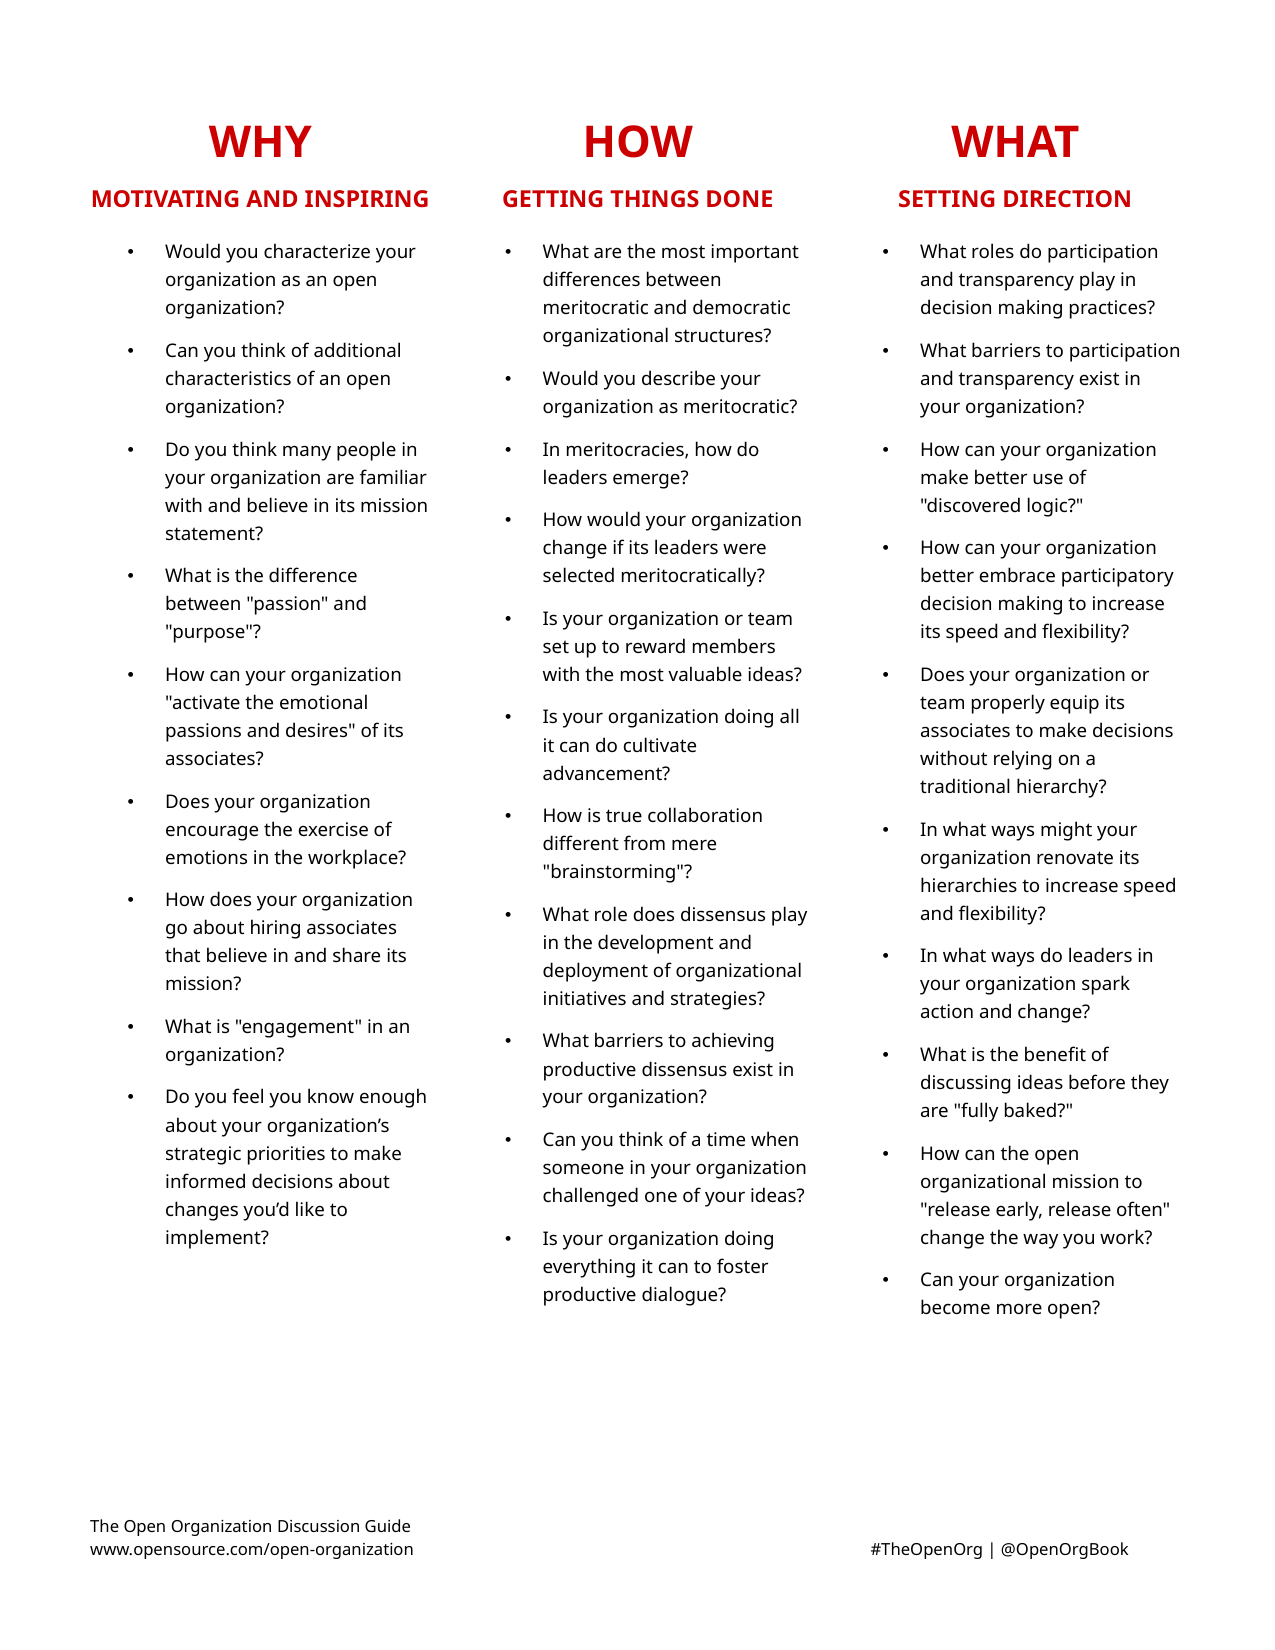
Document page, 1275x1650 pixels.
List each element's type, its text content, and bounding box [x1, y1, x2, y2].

subtitle Getting Things Done [467, 183, 807, 215]
list Would you describe your organization as meritocratic? [505, 365, 807, 419]
list How can your organization better embrace participatory decision making to increase its speed and flexibility? [882, 534, 1185, 644]
list Do you feel you know enough about your organization’s strategic priorities to make informed decisions about changes you’d like to implement? [127, 1084, 430, 1249]
list Can you think of a time when someone in your organization challenged one of your ideas? [505, 1126, 807, 1208]
list Do you think many people in your organization are familiar with and believe in its mission statement? [127, 436, 430, 546]
list How is true collaboration different from mere "brainstorming"? [505, 802, 807, 884]
list What roles do participation and transparency play in decision making practices? [882, 239, 1185, 320]
list Would you characterize your organization as an open organization? [127, 239, 430, 320]
list Does your organization or team properly equip its associates to make decisions without relying on a traditional hierarchy? [882, 661, 1185, 799]
list What barriers to achieving productive dissensus exist in your organization? [505, 1028, 807, 1109]
list Does your organization encourage the exercise of emotions in the workplace? [127, 788, 430, 869]
list What are the most important differences between meritocratic and democratic organizational structures? [505, 239, 807, 348]
list How would your organization change if its leaders were selected meritocratically? [505, 507, 807, 588]
list What barriers to participation and transparency exist in your organization? [882, 337, 1185, 419]
subtitle Setting Direction [845, 183, 1185, 215]
list Is your organization doing everything it can to foster productive dialogue? [505, 1225, 807, 1307]
list What is "engagement" in an organization? [127, 1013, 430, 1067]
list Is your organization doing all it can do cultivate advancement? [505, 704, 807, 785]
list What role does dissensus play in the development and deployment of organizational initiatives and strategies? [505, 901, 807, 1011]
list In what ways might your organization renovate its hierarchies to increase speed and flexibility? [882, 816, 1185, 926]
list Can your organization become more open? [882, 1267, 1185, 1320]
subtitle How [467, 111, 807, 170]
list How can your organization "activate the emotional passions and desires" of its associates? [127, 661, 430, 771]
list Is your organization or team set up to reward members with the most valuable ideas? [505, 605, 807, 687]
list In meritocracies, how do leaders emerge? [505, 436, 807, 489]
list In what ways do leaders in your organization spark action and change? [882, 943, 1185, 1024]
list What is the difference between "passion" and "purpose"? [127, 563, 430, 644]
subtitle Motivating and Inspiring [90, 183, 430, 215]
list How does your organization go about hiring associates that believe in and share its mission? [127, 887, 430, 996]
list What is the benefit of discussing ideas before they are "fully baked?" [882, 1041, 1185, 1123]
list How can your organization make better use of "discovered logic?" [882, 436, 1185, 517]
list How can the open organizational mission to "release early, release often" change the way you work? [882, 1140, 1185, 1249]
subtitle Why [90, 111, 430, 170]
subtitle What [845, 111, 1185, 170]
list Can you think of additional characteristics of an open organization? [127, 337, 430, 419]
